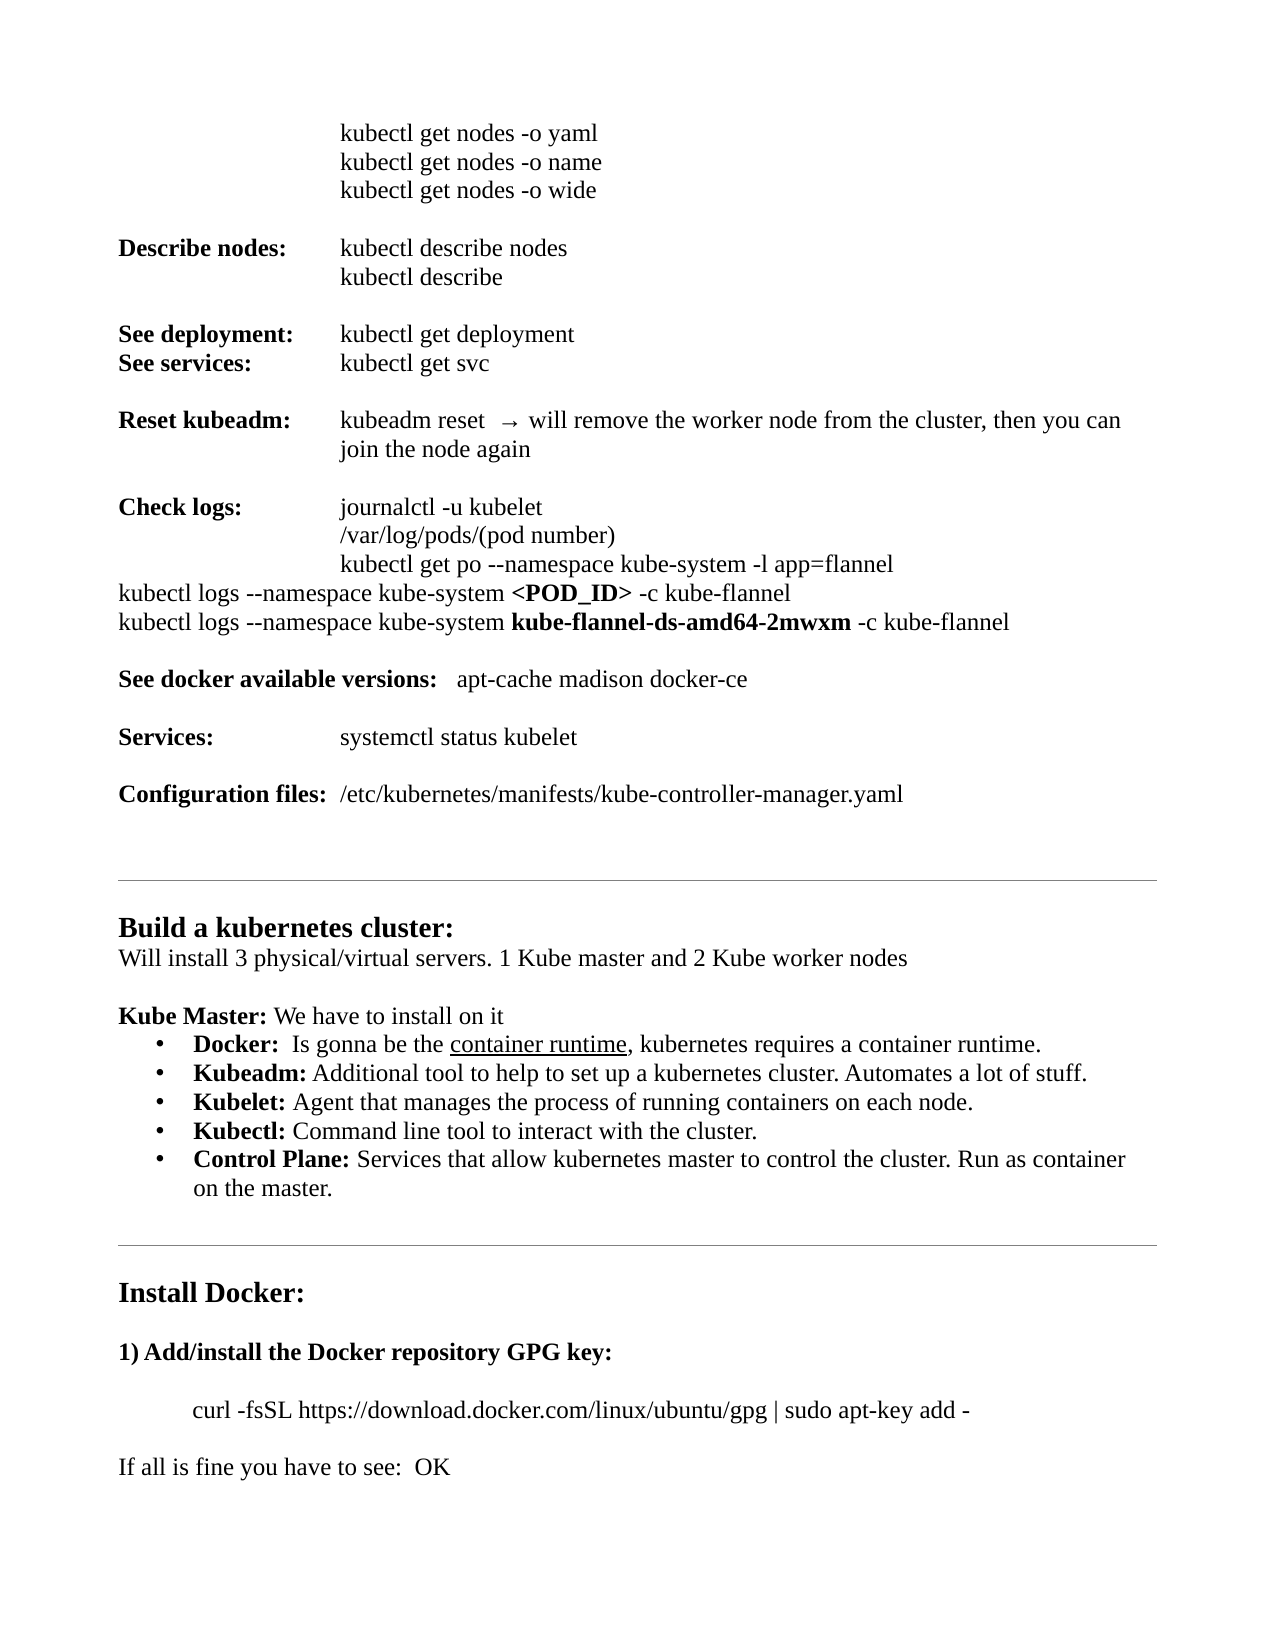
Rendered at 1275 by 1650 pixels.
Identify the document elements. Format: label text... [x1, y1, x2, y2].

text curl -fsSL https://download.docker.com/linux/ubuntu/gpg | sudo apt-key add - [118, 1395, 1157, 1423]
list Control Plane: Services that allow kubernetes master to control the cluster. Run as container on the master. [156, 1144, 1157, 1202]
text Configuration files: /etc/kubernetes/manifests/kube-controller-manager.yaml [118, 779, 1157, 808]
text kubectl get nodes -o wide [118, 176, 1157, 204]
text Services: systemctl status kubelet [118, 722, 1157, 751]
list Kubectl: Command line tool to interact with the cluster. [156, 1116, 1157, 1144]
text Will install 3 physical/virtual servers. 1 Kube master and 2 Kube worker nodes [118, 943, 1157, 972]
text kubectl get nodes -o name [118, 147, 1157, 176]
text kubectl describe [118, 262, 1157, 291]
text /var/log/pods/(pod number) [118, 521, 1157, 549]
text See docker available versions: apt-cache madison docker-ce [118, 664, 1157, 693]
text Kube Master: We have to install on it [118, 1001, 1157, 1029]
text Install Docker: [118, 1275, 1157, 1308]
text kubectl logs --namespace kube-system kube-flannel-ds-amd64-2mwxm -c kube-flannel [118, 607, 1157, 636]
text 1) Add/install the Docker repository GPG key: [118, 1337, 1157, 1366]
text Check logs: journalctl -u kubelet [118, 492, 1157, 521]
text See deployment: kubectl get deployment [118, 319, 1157, 348]
list Docker: Is gonna be the container runtime, kubernetes requires a container runtime. [156, 1029, 1157, 1058]
text Describe nodes: kubectl describe nodes [118, 233, 1157, 262]
text See services: kubectl get svc [118, 348, 1157, 377]
text kubectl logs --namespace kube-system <POD_ID> -c kube-flannel [118, 578, 1157, 607]
text kubectl get nodes -o yaml [118, 118, 1157, 147]
text Reset kubeadm: kubeadm reset → will remove the worker node from the cluster, then you can join the node again [118, 406, 1157, 463]
list Kubeadm: Additional tool to help to set up a kubernetes cluster. Automates a lot of stuff. [156, 1058, 1157, 1087]
list Kubelet: Agent that manages the process of running containers on each node. [156, 1087, 1157, 1116]
text kubectl get po --namespace kube-system -l app=flannel [118, 549, 1157, 578]
text Build a kubernetes cluster: [118, 910, 1157, 943]
text If all is fine you have to see: OK [118, 1452, 1157, 1481]
